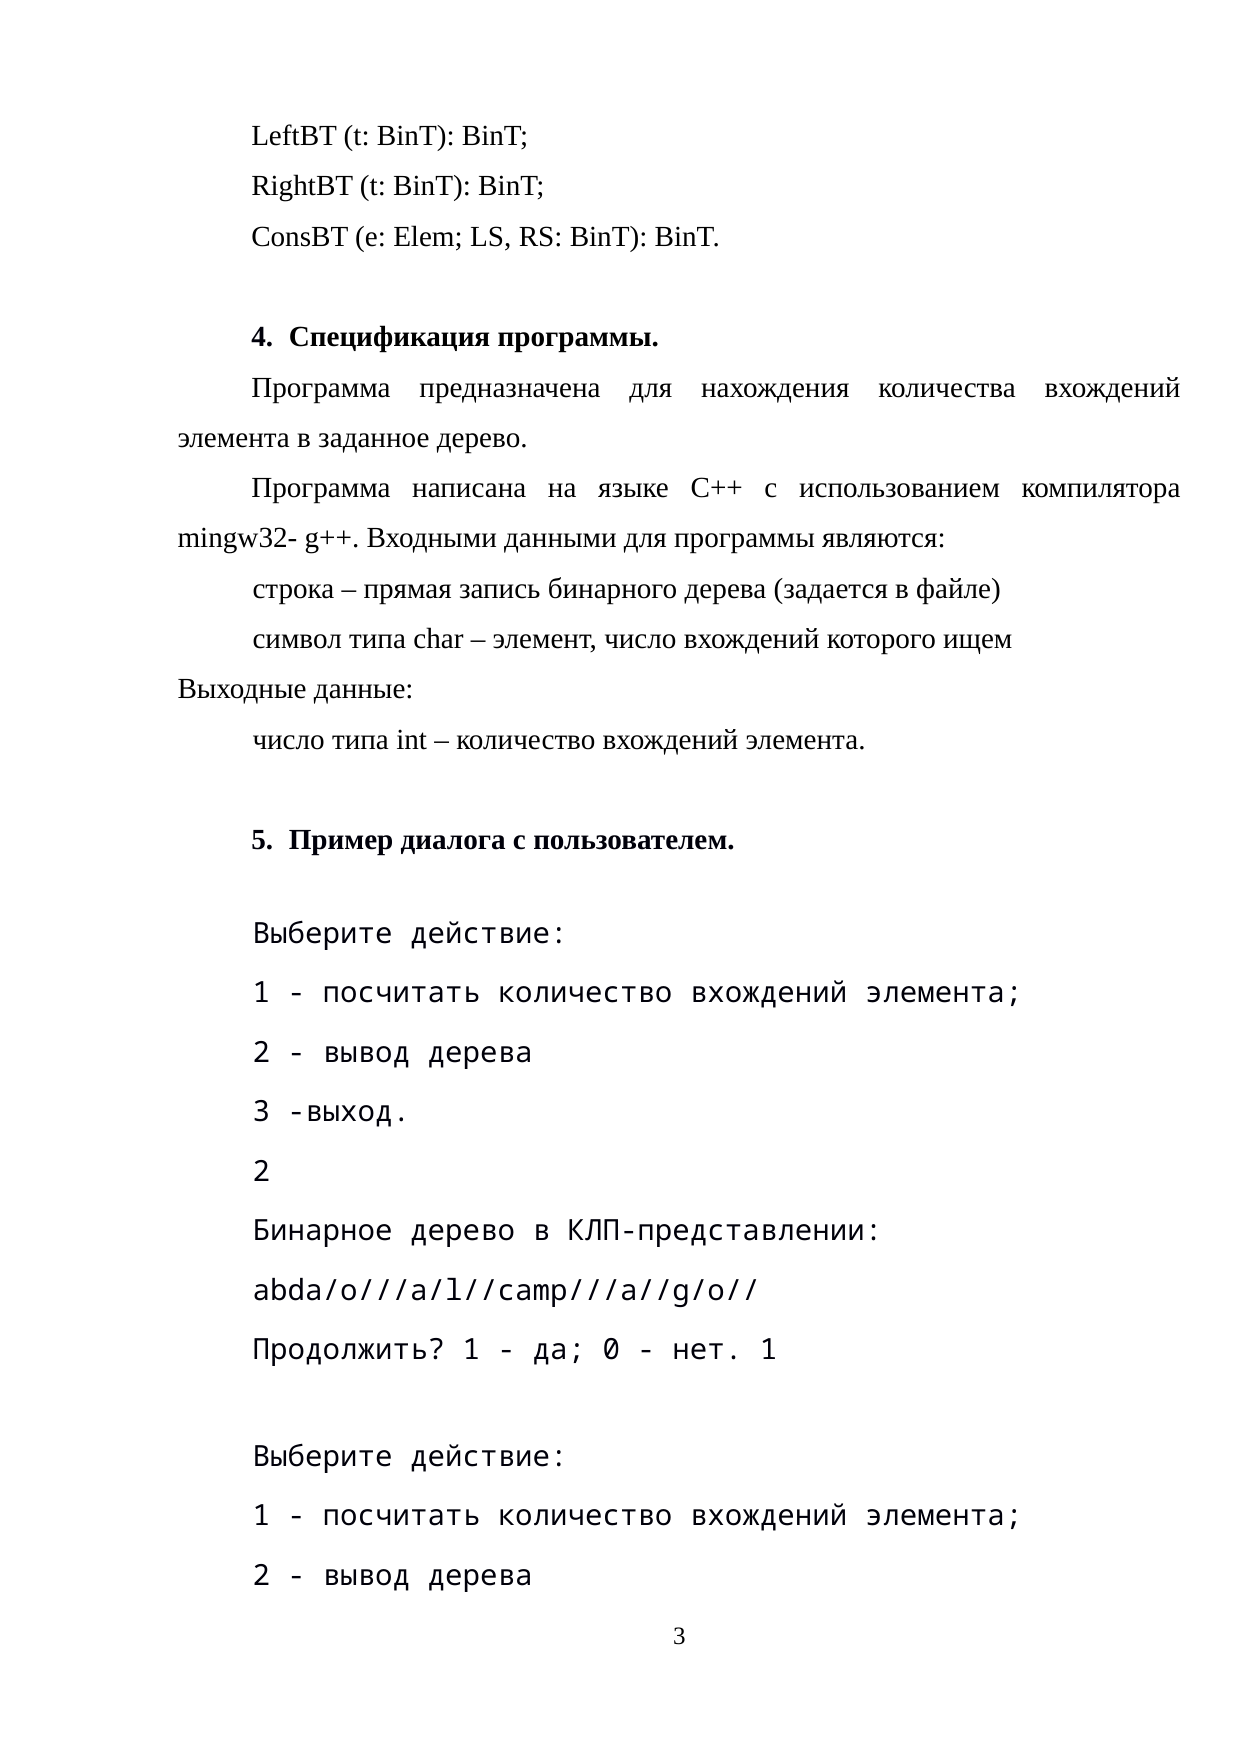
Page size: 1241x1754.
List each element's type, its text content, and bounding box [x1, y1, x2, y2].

text Программа написана на языке C++ с использованием компилятора mingw32- g++. Входными данными для программы являются: [177, 470, 1181, 554]
text LeftBT (t: BinT): BinT; [177, 118, 1181, 152]
list 3 -выход. [252, 1091, 1181, 1130]
list Продолжить? 1 - да; 0 - нет. 1 [252, 1329, 1181, 1368]
text Выходные данные: [177, 672, 1181, 705]
text строка – прямая запись бинарного дерева (задается в файле) [177, 571, 1181, 604]
list 2 - вывод дерева [252, 1554, 1181, 1594]
list Спецификация программы. [251, 319, 1181, 353]
list 2 - вывод дерева [252, 1031, 1181, 1071]
text Программа предназначена для нахождения количества вхождений элемента в заданное дерево. [177, 370, 1181, 453]
text число типа int – количество вхождений элемента. [177, 722, 1181, 755]
text ConsBT (e: Elem; LS, RS: BinT): BinT. [177, 219, 1181, 252]
list 1 - посчитать количество вхождений элемента; [252, 1494, 1181, 1534]
list abda/o///a/l//camp///a//g/o// [252, 1269, 1181, 1309]
list 1 - посчитать количество вхождений элемента; [252, 972, 1181, 1011]
list 2 [252, 1150, 1181, 1190]
list Выберите действие: [252, 1435, 1181, 1475]
text RightBT (t: BinT): BinT; [177, 168, 1181, 202]
list Бинарное дерево в КЛП-представлении: [252, 1210, 1181, 1249]
list Выберите действие: [252, 912, 1181, 952]
list Пример диалога с пользователем. [251, 822, 1181, 856]
text символ типа char – элемент, число вхождений которого ищем [177, 621, 1181, 655]
